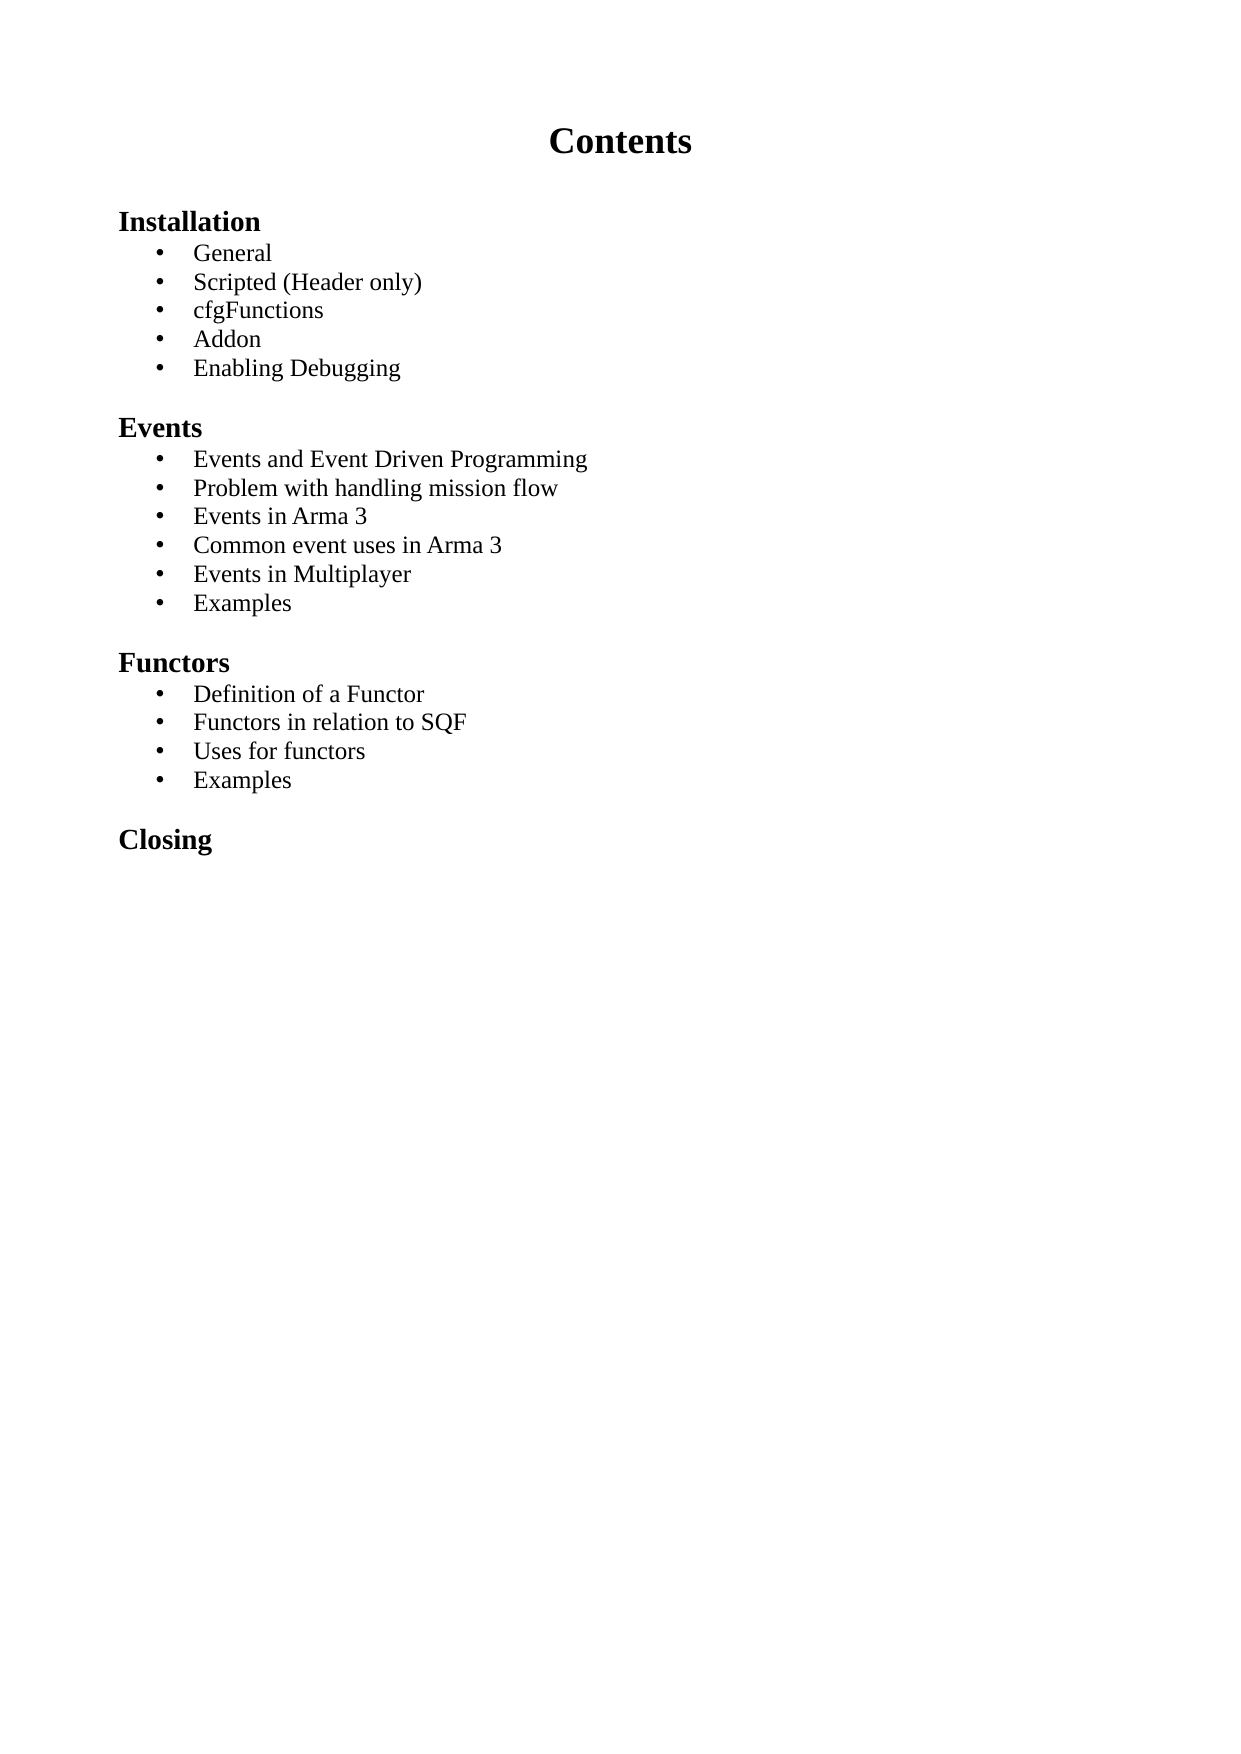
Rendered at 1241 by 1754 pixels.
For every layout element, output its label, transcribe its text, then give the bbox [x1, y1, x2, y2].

list Problem with handling mission flow [156, 473, 1122, 501]
list Events in Multiplayer [156, 559, 1122, 588]
list Definition of a Functor [156, 679, 1122, 707]
list Uses for functors [156, 736, 1122, 765]
text Installation [118, 204, 1122, 238]
list cfgFunctions [156, 295, 1122, 324]
list Events in Arma 3 [156, 501, 1122, 530]
text Functors [118, 645, 1122, 679]
list Events and Event Driven Programming [156, 444, 1122, 473]
list Examples [156, 588, 1122, 616]
text Events [118, 410, 1122, 444]
text Contents [118, 118, 1122, 161]
list Common event uses in Arma 3 [156, 530, 1122, 559]
list Scripted (Header only) [156, 267, 1122, 295]
list Functors in relation to SQF [156, 707, 1122, 736]
list Enabling Debugging [156, 353, 1122, 382]
text Closing [118, 822, 1122, 856]
list Addon [156, 324, 1122, 353]
list General [156, 238, 1122, 267]
list Examples [156, 765, 1122, 794]
